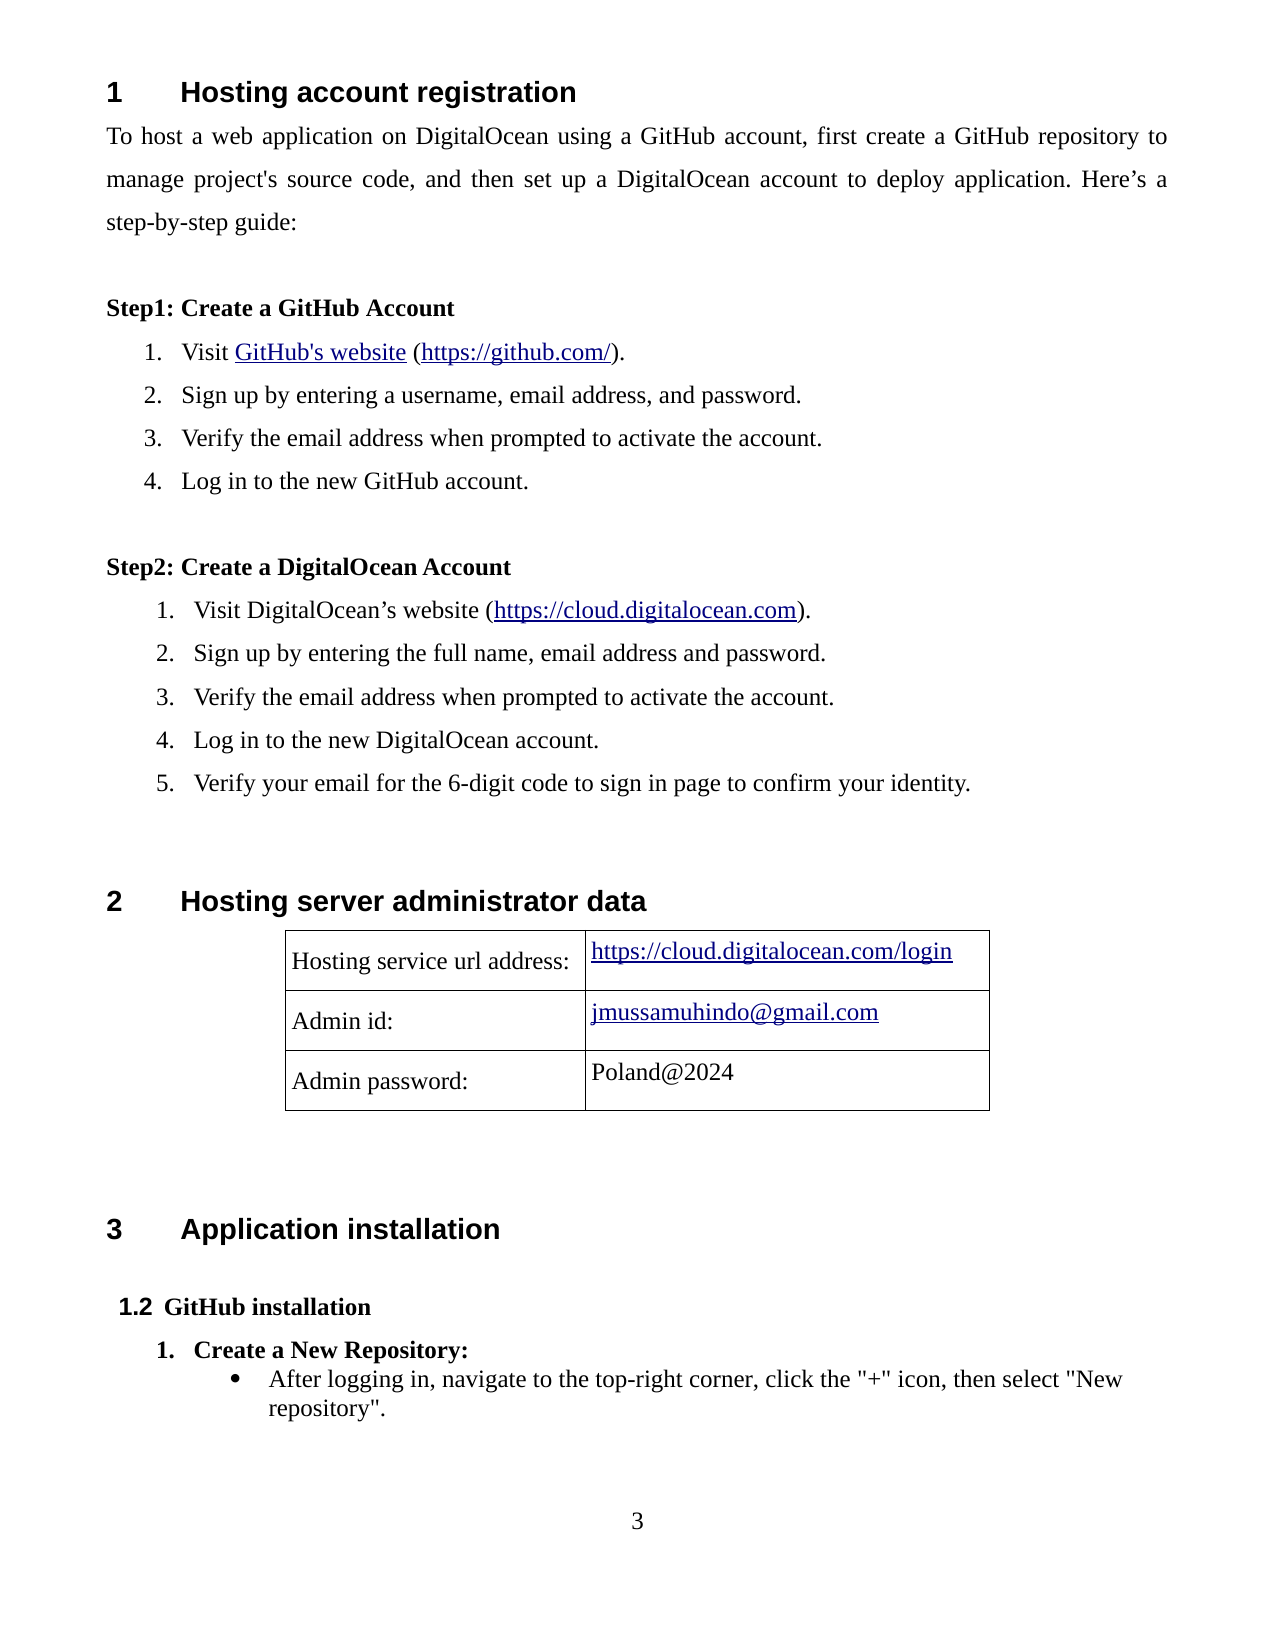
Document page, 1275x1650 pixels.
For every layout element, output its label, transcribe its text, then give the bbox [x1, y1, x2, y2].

list GitHub installation [118, 1292, 1169, 1321]
table_cell Poland@2024 [586, 1051, 989, 1110]
list Visit GitHub's website (https://github.com/). [144, 337, 1169, 365]
list Sign up by entering a username, email address, and password. [144, 380, 1169, 408]
list Verify the email address when prompted to activate the account. [144, 423, 1169, 452]
table_cell Admin password: [286, 1051, 585, 1110]
text To host a web application on DigitalOcean using a GitHub account, first create a GitHub repository to manage project's source code, and then set up a DigitalOcean account to deploy application. Here’s a step-by-step guide: [106, 121, 1169, 236]
list Verify your email for the 6-digit code to sign in page to confirm your identity. [156, 768, 1169, 797]
list Sign up by entering the full name, email address and password. [156, 638, 1169, 667]
list Log in to the new DigitalOcean account. [156, 725, 1169, 753]
list Visit DigitalOcean’s website (https://cloud.digitalocean.com). [156, 595, 1169, 624]
table_header https://cloud.digitalocean.com/login [586, 931, 989, 990]
table_cell Admin id: [286, 991, 585, 1050]
list Verify the email address when prompted to activate the account. [156, 682, 1169, 710]
list Create a New Repository: [156, 1335, 1169, 1364]
text Step1: Create a GitHub Account [106, 293, 1169, 322]
table_header Hosting service url address: [286, 931, 585, 990]
subtitle Hosting account registration [106, 75, 1169, 108]
subtitle Hosting server administrator data [106, 884, 1169, 917]
subtitle Application installation [106, 1212, 1169, 1279]
table_cell jmussamuhindo@gmail.com [586, 991, 989, 1050]
list After logging in, navigate to the top-right corner, click the "+" icon, then select "New repository". [231, 1364, 1169, 1421]
list Log in to the new GitHub account. [144, 466, 1169, 495]
text Step2: Create a DigitalOcean Account [106, 552, 1169, 581]
